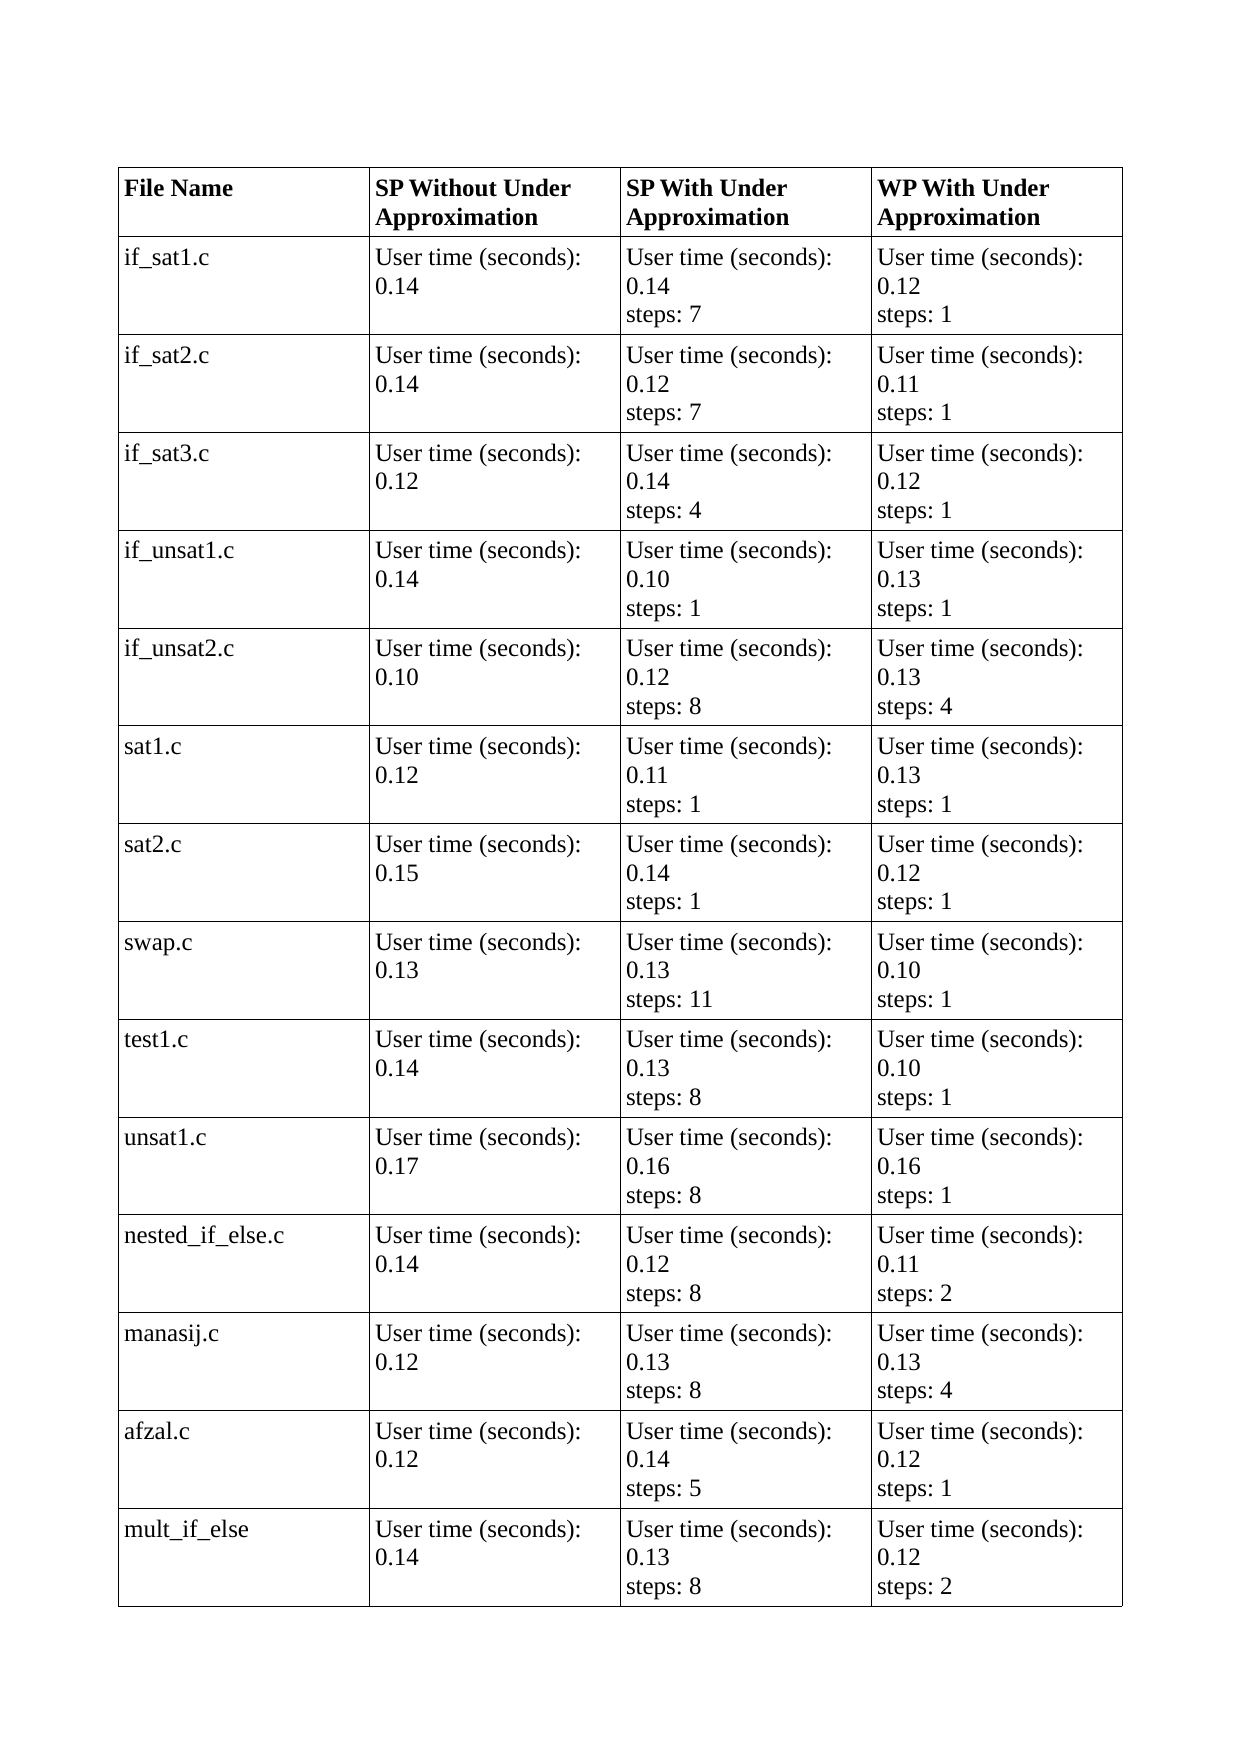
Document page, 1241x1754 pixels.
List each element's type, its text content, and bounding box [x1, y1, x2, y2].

table_cell User time (seconds): 0.13 steps: 11 [621, 922, 871, 1019]
table_cell unsat1.c [119, 1118, 369, 1214]
table_cell User time (seconds): 0.13 steps: 8 [621, 1509, 871, 1606]
table_cell manasij.c [119, 1313, 369, 1410]
table_cell User time (seconds): 0.16 steps: 8 [621, 1118, 871, 1214]
table_cell User time (seconds): 0.12 steps: 1 [872, 433, 1122, 530]
table_cell mult_if_else [119, 1509, 369, 1606]
table_cell User time (seconds): 0.14 [370, 335, 620, 432]
table_cell sat2.c [119, 824, 369, 921]
table_cell User time (seconds): 0.17 [370, 1118, 620, 1214]
table_cell User time (seconds): 0.12 [370, 1411, 620, 1508]
table_cell nested_if_else.c [119, 1215, 369, 1312]
table_cell sat1.c [119, 726, 369, 823]
table_cell User time (seconds): 0.12 steps: 7 [621, 335, 871, 432]
table_cell User time (seconds): 0.10 [370, 629, 620, 725]
table_cell User time (seconds): 0.11 steps: 1 [872, 335, 1122, 432]
table_cell User time (seconds): 0.12 steps: 2 [872, 1509, 1122, 1606]
table_cell User time (seconds): 0.14 [370, 1020, 620, 1117]
table_cell User time (seconds): 0.15 [370, 824, 620, 921]
table_cell User time (seconds): 0.12 steps: 1 [872, 1411, 1122, 1508]
table_cell User time (seconds): 0.14 steps: 5 [621, 1411, 871, 1508]
table_cell if_sat1.c [119, 237, 369, 334]
table_cell User time (seconds): 0.12 steps: 1 [872, 824, 1122, 921]
table_cell User time (seconds): 0.11 steps: 1 [621, 726, 871, 823]
table_cell User time (seconds): 0.12 [370, 726, 620, 823]
table_cell User time (seconds): 0.12 steps: 8 [621, 1215, 871, 1312]
table_cell User time (seconds): 0.12 steps: 8 [621, 629, 871, 725]
table_cell User time (seconds): 0.10 steps: 1 [872, 1020, 1122, 1117]
table_cell if_sat3.c [119, 433, 369, 530]
table_cell if_sat2.c [119, 335, 369, 432]
table_cell User time (seconds): 0.12 steps: 1 [872, 237, 1122, 334]
table_cell User time (seconds): 0.14 steps: 4 [621, 433, 871, 530]
table_cell User time (seconds): 0.13 steps: 8 [621, 1313, 871, 1410]
table_cell test1.c [119, 1020, 369, 1117]
table_header SP Without Under Approximation [370, 168, 620, 236]
table_cell User time (seconds): 0.13 steps: 8 [621, 1020, 871, 1117]
table_cell User time (seconds): 0.13 [370, 922, 620, 1019]
table_cell User time (seconds): 0.14 [370, 1509, 620, 1606]
table_cell User time (seconds): 0.12 [370, 433, 620, 530]
table_cell User time (seconds): 0.11 steps: 2 [872, 1215, 1122, 1312]
table_cell User time (seconds): 0.13 steps: 4 [872, 1313, 1122, 1410]
table_cell User time (seconds): 0.10 steps: 1 [872, 922, 1122, 1019]
table_cell User time (seconds): 0.14 steps: 1 [621, 824, 871, 921]
table_cell if_unsat2.c [119, 629, 369, 725]
table_header File Name [119, 168, 369, 236]
table_cell User time (seconds): 0.16 steps: 1 [872, 1118, 1122, 1214]
table_header SP With Under Approximation [621, 168, 871, 236]
table_cell User time (seconds): 0.14 steps: 7 [621, 237, 871, 334]
table_cell afzal.c [119, 1411, 369, 1508]
table_cell if_unsat1.c [119, 531, 369, 627]
table_cell User time (seconds): 0.14 [370, 237, 620, 334]
table_header WP With Under Approximation [872, 168, 1122, 236]
table_cell User time (seconds): 0.13 steps: 4 [872, 629, 1122, 725]
table_cell User time (seconds): 0.13 steps: 1 [872, 531, 1122, 627]
table_cell User time (seconds): 0.12 [370, 1313, 620, 1410]
table_cell User time (seconds): 0.14 [370, 531, 620, 627]
table_cell User time (seconds): 0.10 steps: 1 [621, 531, 871, 627]
table_cell User time (seconds): 0.14 [370, 1215, 620, 1312]
table_cell swap.c [119, 922, 369, 1019]
table_cell User time (seconds): 0.13 steps: 1 [872, 726, 1122, 823]
